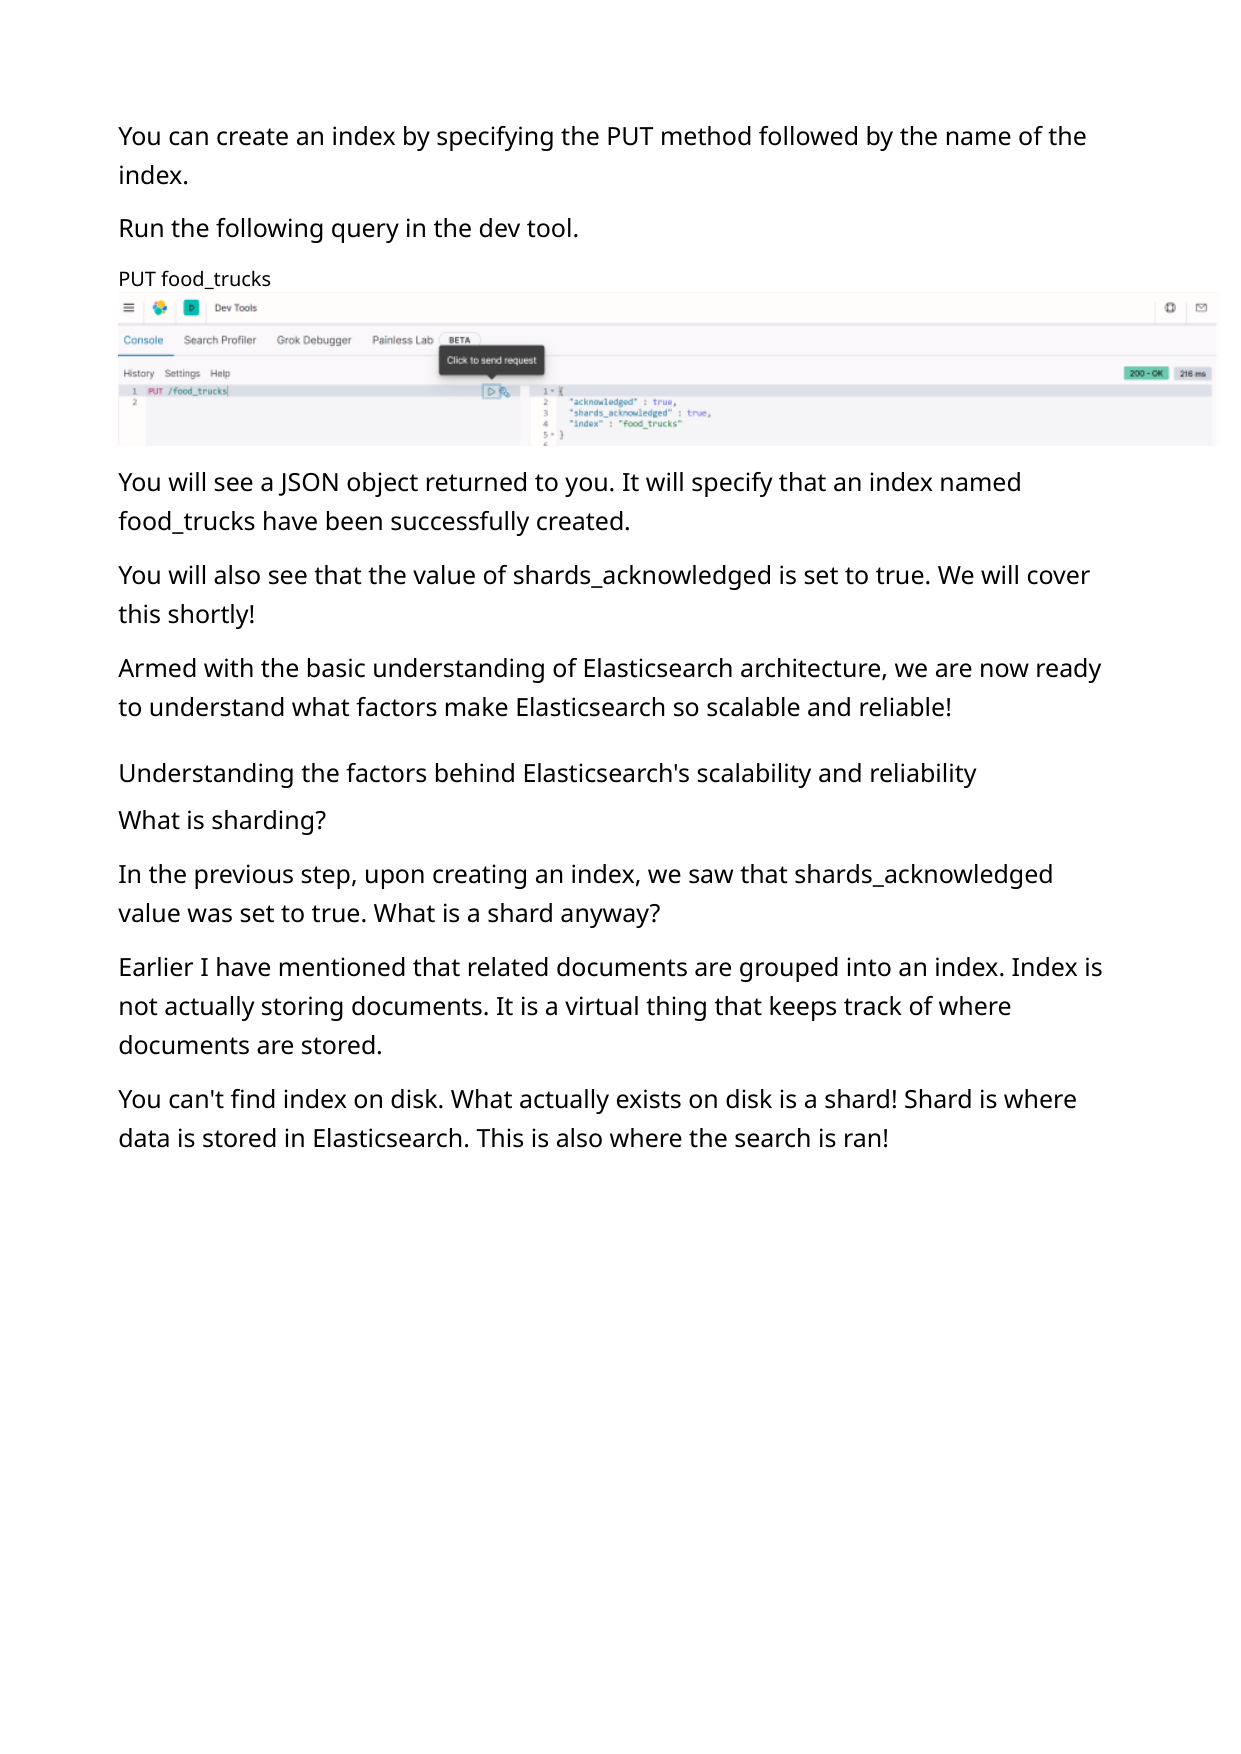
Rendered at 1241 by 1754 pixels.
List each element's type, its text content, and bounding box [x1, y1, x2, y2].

text In the previous step, upon creating an index, we saw that shards_acknowledged value was set to true. What is a shard anyway? [118, 856, 1122, 929]
text You will see a JSON object returned to you. It will specify that an index named food_trucks have been successfully created. [118, 465, 1122, 538]
text Earlier I have mentioned that related documents are grouped into an index. Index is not actually storing documents. It is a virtual thing that keeps track of where documents are stored. [118, 949, 1122, 1062]
text What is sharding? [118, 802, 1122, 837]
subtitle Understanding the factors behind Elasticsearch's scalability and reliability [118, 756, 1122, 790]
text PUT food_trucks [118, 265, 1122, 292]
text Run the following query in the dev tool. [118, 211, 1122, 245]
text You can create an index by specifying the PUT method followed by the name of the index. [118, 118, 1122, 191]
picture [118, 292, 1221, 446]
text You can't find index on disk. What actually exists on disk is a shard! Shard is where data is stored in Elasticsearch. This is also where the search is ran! [118, 1081, 1122, 1154]
text You will also see that the value of shards_acknowledged is set to true. We will cover this shortly! [118, 558, 1122, 631]
text Armed with the basic understanding of Elasticsearch architecture, we are now ready to understand what factors make Elasticsearch so scalable and reliable! [118, 651, 1122, 724]
